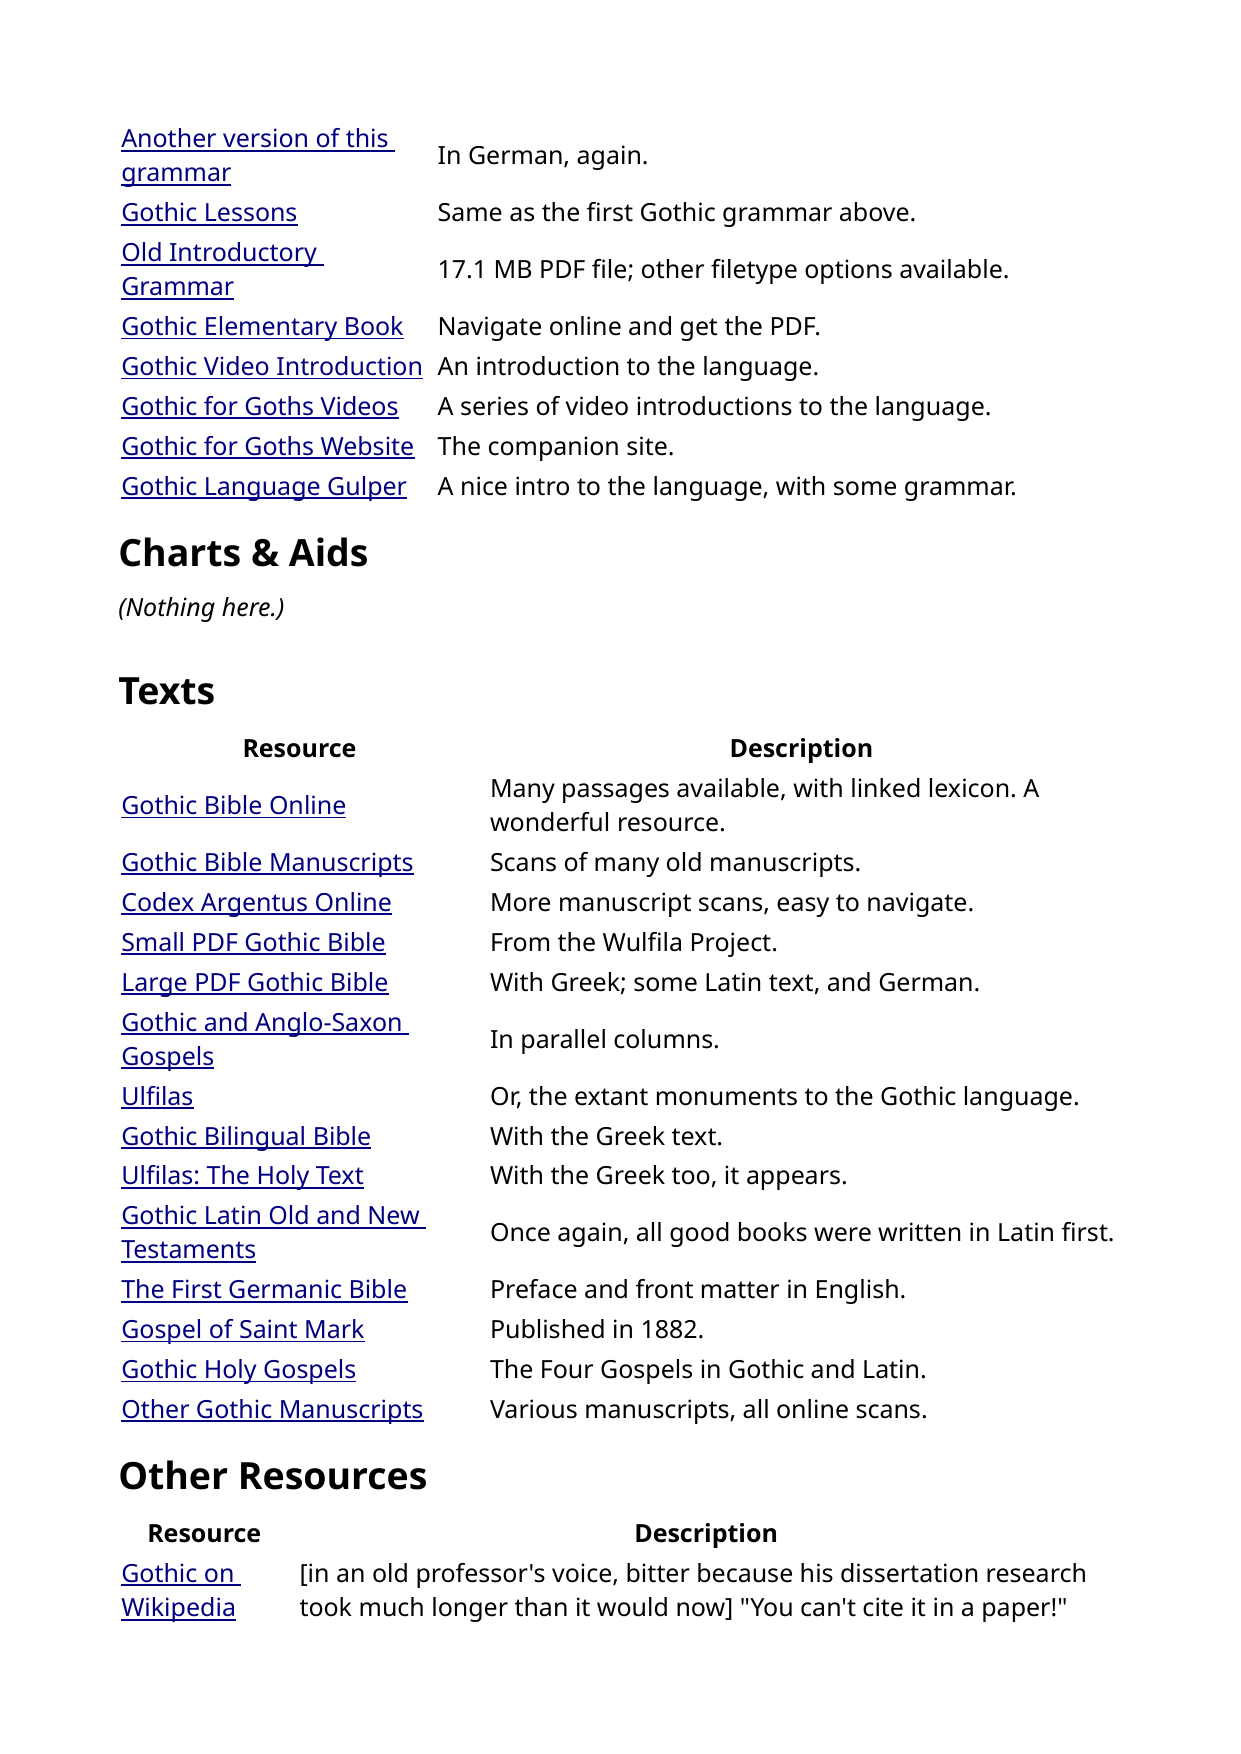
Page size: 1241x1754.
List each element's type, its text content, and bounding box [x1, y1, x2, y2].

table_cell With the Greek too, it appears. [487, 1155, 1122, 1195]
table_cell In parallel columns. [487, 1001, 1122, 1075]
table_cell Small PDF Gothic Bible [118, 922, 487, 961]
table_cell Gothic Elementary Book [118, 306, 434, 346]
table_cell The Four Gospels in Gothic and Latin. [487, 1349, 1122, 1389]
table_cell Gothic for Goths Videos [118, 386, 434, 426]
text (Nothing here.) [118, 590, 1122, 624]
table_header Description [296, 1513, 1122, 1553]
table_cell 17.1 MB PDF file; other filetype options available. [435, 232, 1122, 306]
table_header Resource [118, 728, 487, 768]
table_cell Gothic Latin Old and New Testaments [118, 1195, 487, 1269]
table_cell [in an old professor's voice, bitter because his dissertation research took much longer than it would now] "You can't cite it in a paper!" [296, 1553, 1122, 1627]
table_cell Gothic Language Gulper [118, 466, 434, 505]
table_cell In German, again. [435, 118, 1122, 192]
table_cell Published in 1882. [487, 1309, 1122, 1349]
table_cell Other Gothic Manuscripts [118, 1389, 487, 1428]
table_cell Gothic and Anglo-Saxon Gospels [118, 1001, 487, 1075]
subtitle Charts & Aids [118, 526, 1122, 577]
table_cell Or, the extant monuments to the Gothic language. [487, 1075, 1122, 1115]
table_cell Navigate online and get the PDF. [435, 306, 1122, 346]
table_cell Ulfilas: The Holy Text [118, 1155, 487, 1195]
table_header Description [487, 728, 1122, 768]
table_cell Another version of this grammar [118, 118, 434, 192]
table_cell The First Germanic Bible [118, 1269, 487, 1309]
table_cell Scans of many old manuscripts. [487, 842, 1122, 882]
table_cell Various manuscripts, all online scans. [487, 1389, 1122, 1428]
table_cell A nice intro to the language, with some grammar. [435, 466, 1122, 505]
table_cell Gothic Bilingual Bible [118, 1115, 487, 1155]
table_cell Preface and front matter in English. [487, 1269, 1122, 1309]
table_cell Gothic Video Introduction [118, 346, 434, 386]
table_cell Gothic on Wikipedia [118, 1553, 296, 1627]
table_cell Gothic Bible Manuscripts [118, 842, 487, 882]
table_cell Gothic Bible Online [118, 768, 487, 842]
table_cell Large PDF Gothic Bible [118, 961, 487, 1001]
table_cell Gothic Lessons [118, 192, 434, 232]
table_cell An introduction to the language. [435, 346, 1122, 386]
table_cell The companion site. [435, 426, 1122, 466]
table_cell A series of video introductions to the language. [435, 386, 1122, 426]
subtitle Other Resources [118, 1449, 1122, 1500]
table_cell Once again, all good books were written in Latin first. [487, 1195, 1122, 1269]
table_cell Ulfilas [118, 1075, 487, 1115]
table_header Resource [118, 1513, 296, 1553]
table_cell With the Greek text. [487, 1115, 1122, 1155]
table_cell With Greek; some Latin text, and German. [487, 961, 1122, 1001]
subtitle Texts [118, 664, 1122, 715]
table_cell Gothic Holy Gospels [118, 1349, 487, 1389]
table_cell Same as the first Gothic grammar above. [435, 192, 1122, 232]
table_cell Many passages available, with linked lexicon. A wonderful resource. [487, 768, 1122, 842]
table_cell From the Wulfila Project. [487, 922, 1122, 961]
table_cell Gospel of Saint Mark [118, 1309, 487, 1349]
table_cell Old Introductory Grammar [118, 232, 434, 306]
table_cell Gothic for Goths Website [118, 426, 434, 466]
table_cell Codex Argentus Online [118, 882, 487, 922]
table_cell More manuscript scans, easy to navigate. [487, 882, 1122, 922]
